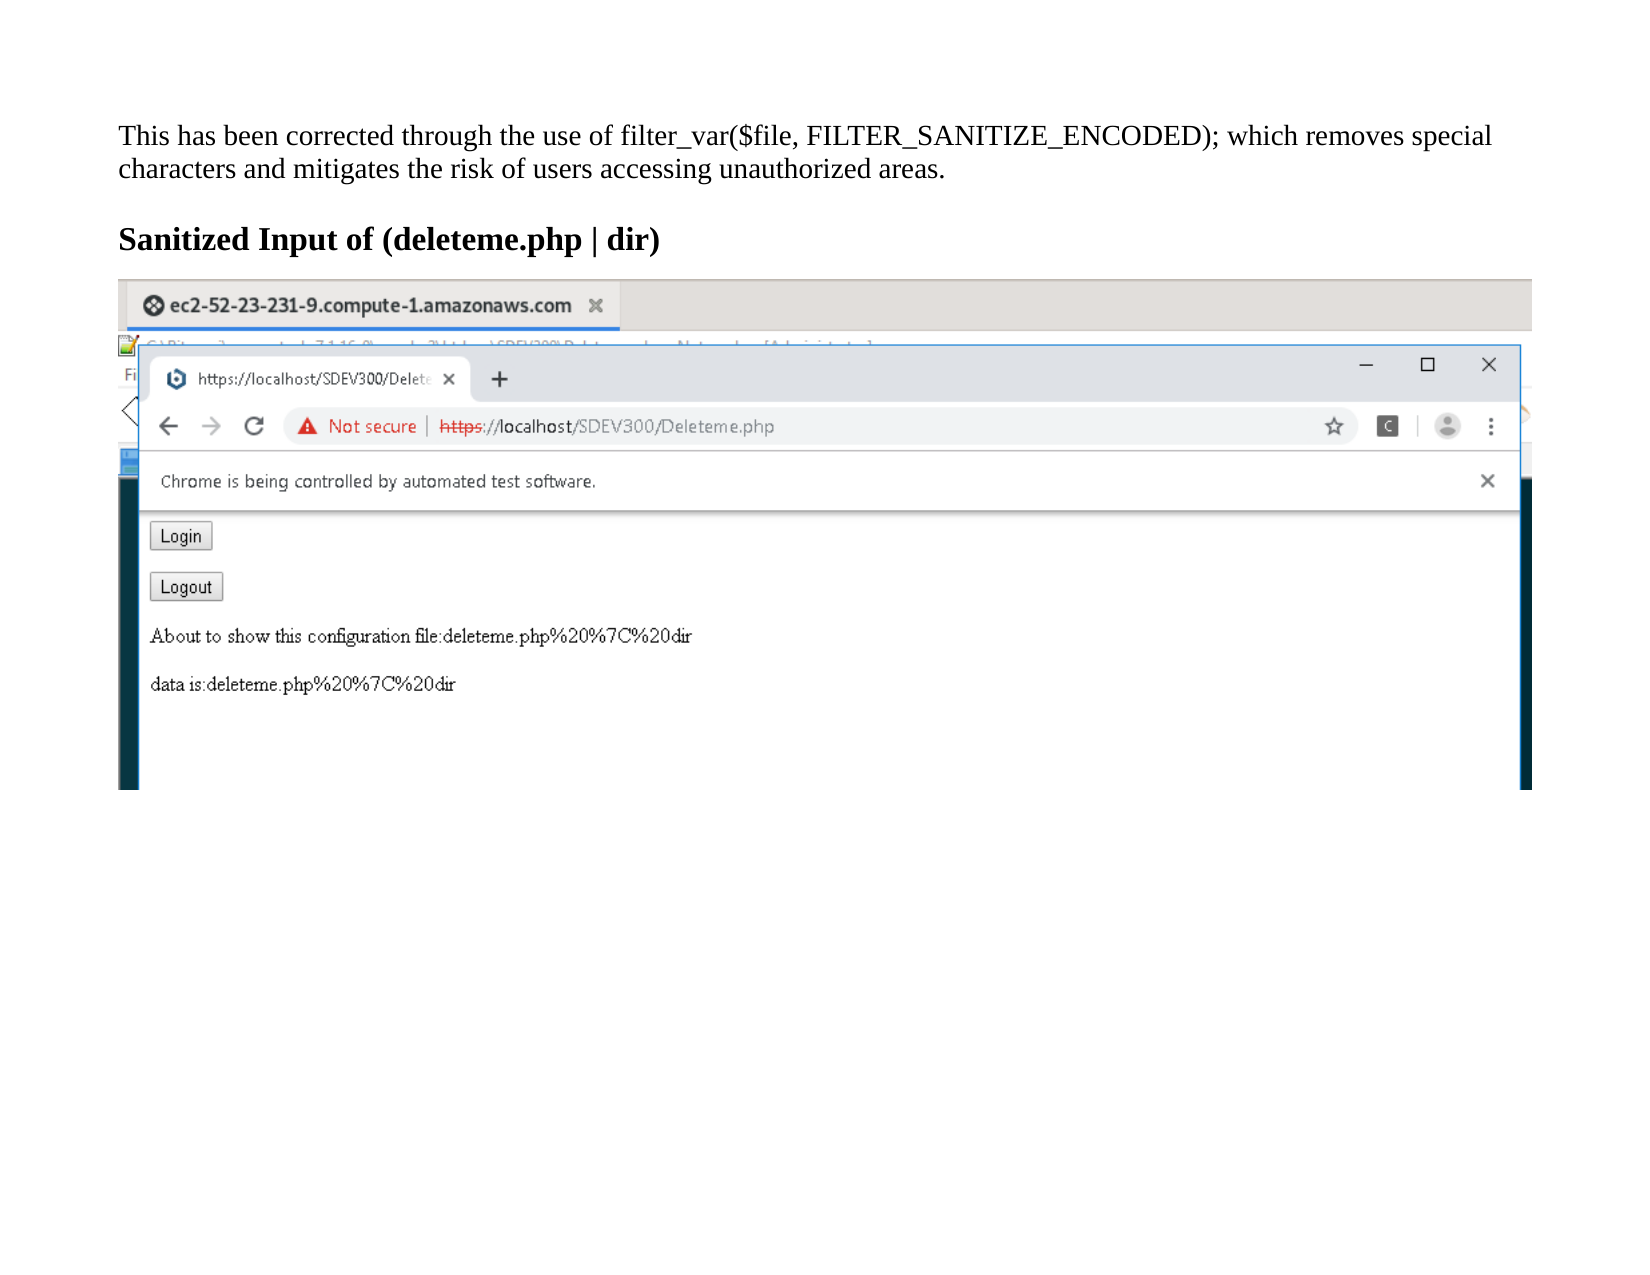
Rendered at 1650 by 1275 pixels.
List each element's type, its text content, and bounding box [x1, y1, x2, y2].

text This has been corrected through the use of filter_var($file, FILTER_SANITIZE_ENCODED); which removes special characters and mitigates the risk of users accessing unauthorized areas. [118, 118, 1532, 185]
text Sanitized Input of (deleteme.php | dir) [118, 219, 1532, 257]
picture [118, 279, 1532, 790]
